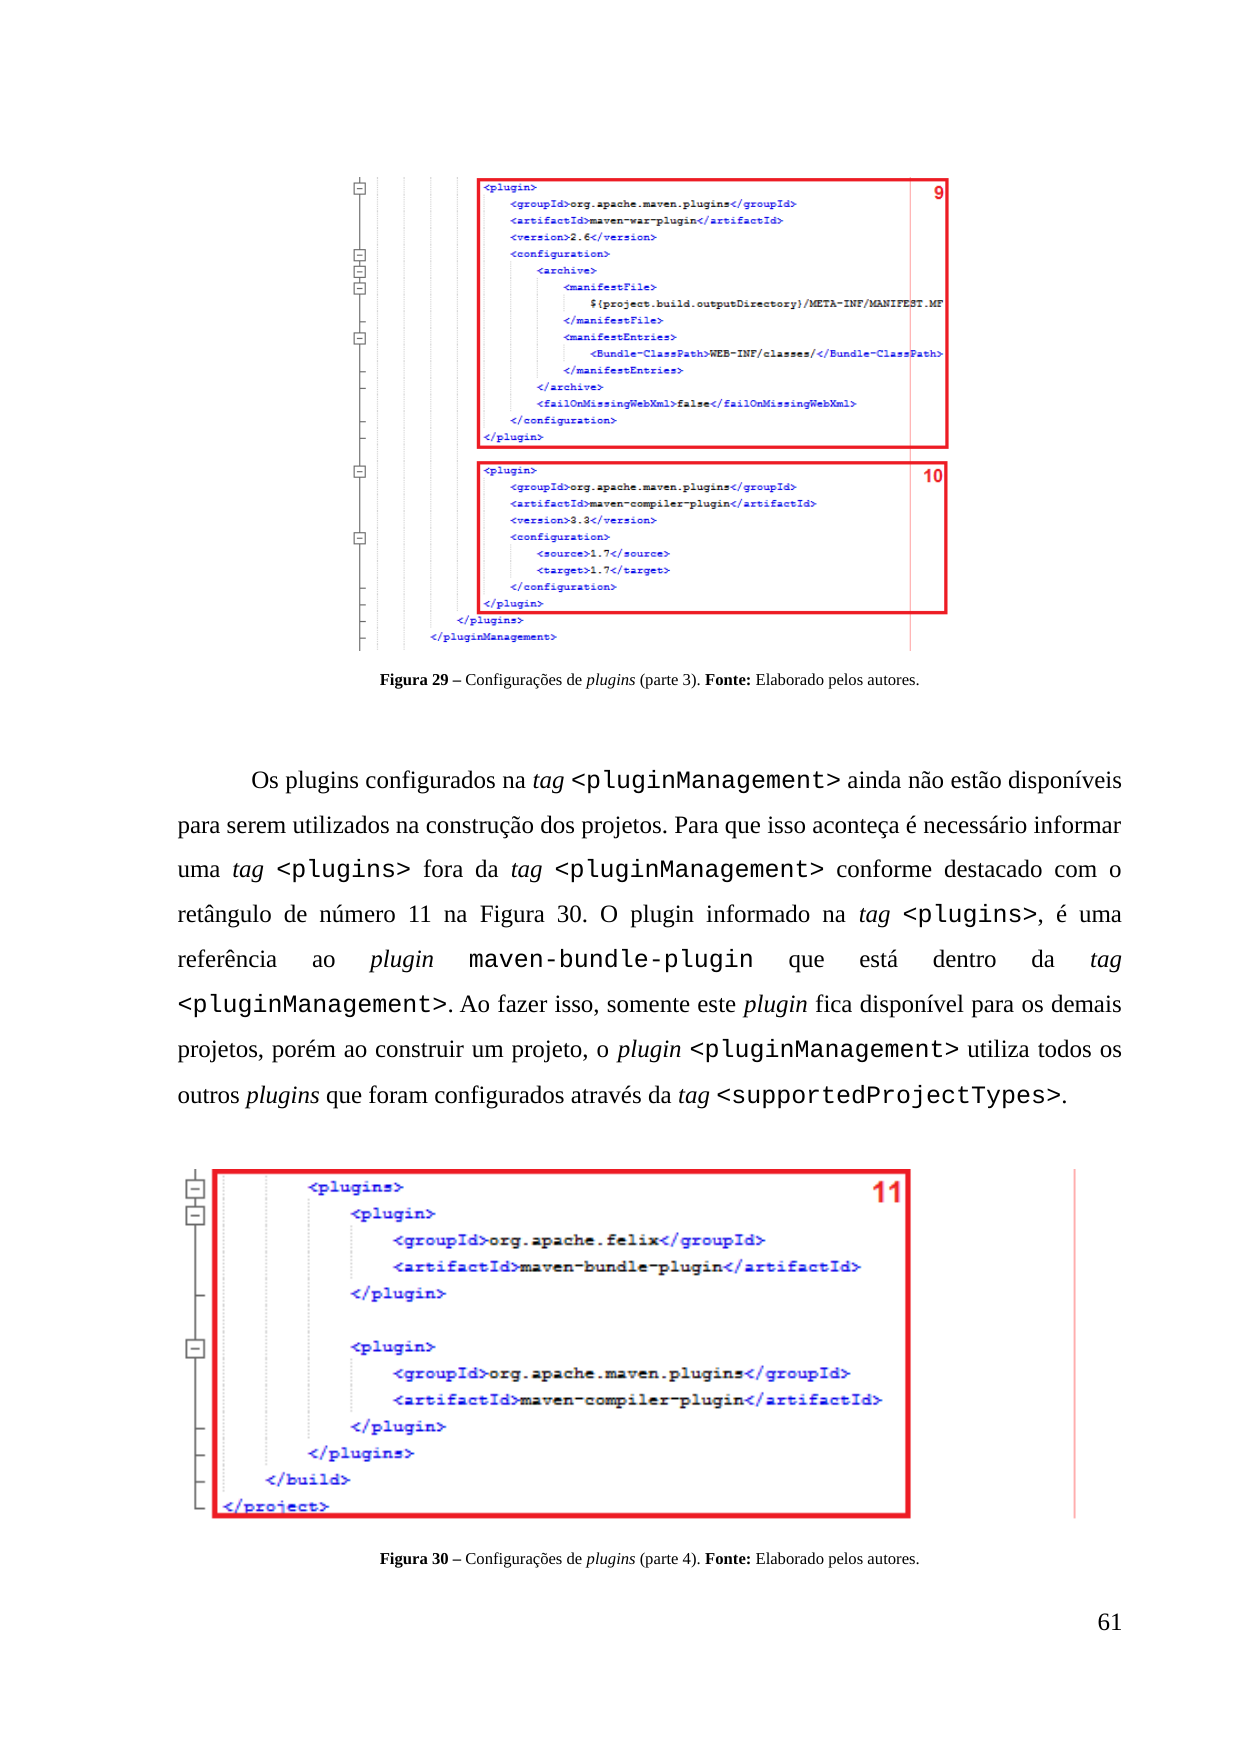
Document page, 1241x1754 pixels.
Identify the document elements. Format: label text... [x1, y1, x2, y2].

text Figura 29 – Configurações de plugins (parte 3). Fonte: Elaborado pelos autores. [224, 669, 1076, 688]
picture [347, 177, 952, 651]
picture [177, 1169, 1122, 1540]
text Os plugins configurados na tag <pluginManagement> ainda não estão disponíveis para serem utilizados na construção dos projetos. Para que isso aconteça é necessário informar uma tag <plugins> fora da tag <pluginManagement> conforme destacado com o retângulo de número 11 na Figura 30. O plugin informado na tag <plugins>, é uma referência ao plugin maven-bundle-plugin que está dentro da tag <pluginManagement>. Ao fazer isso, somente este plugin fica disponível para os demais projetos, porém ao construir um projeto, o plugin <pluginManagement> utiliza todos os outros plugins que foram configurados através da tag <supportedProjectTypes>. [177, 765, 1122, 1111]
text Figura 30 – Configurações de plugins (parte 4). Fonte: Elaborado pelos autores. [174, 1549, 1125, 1568]
